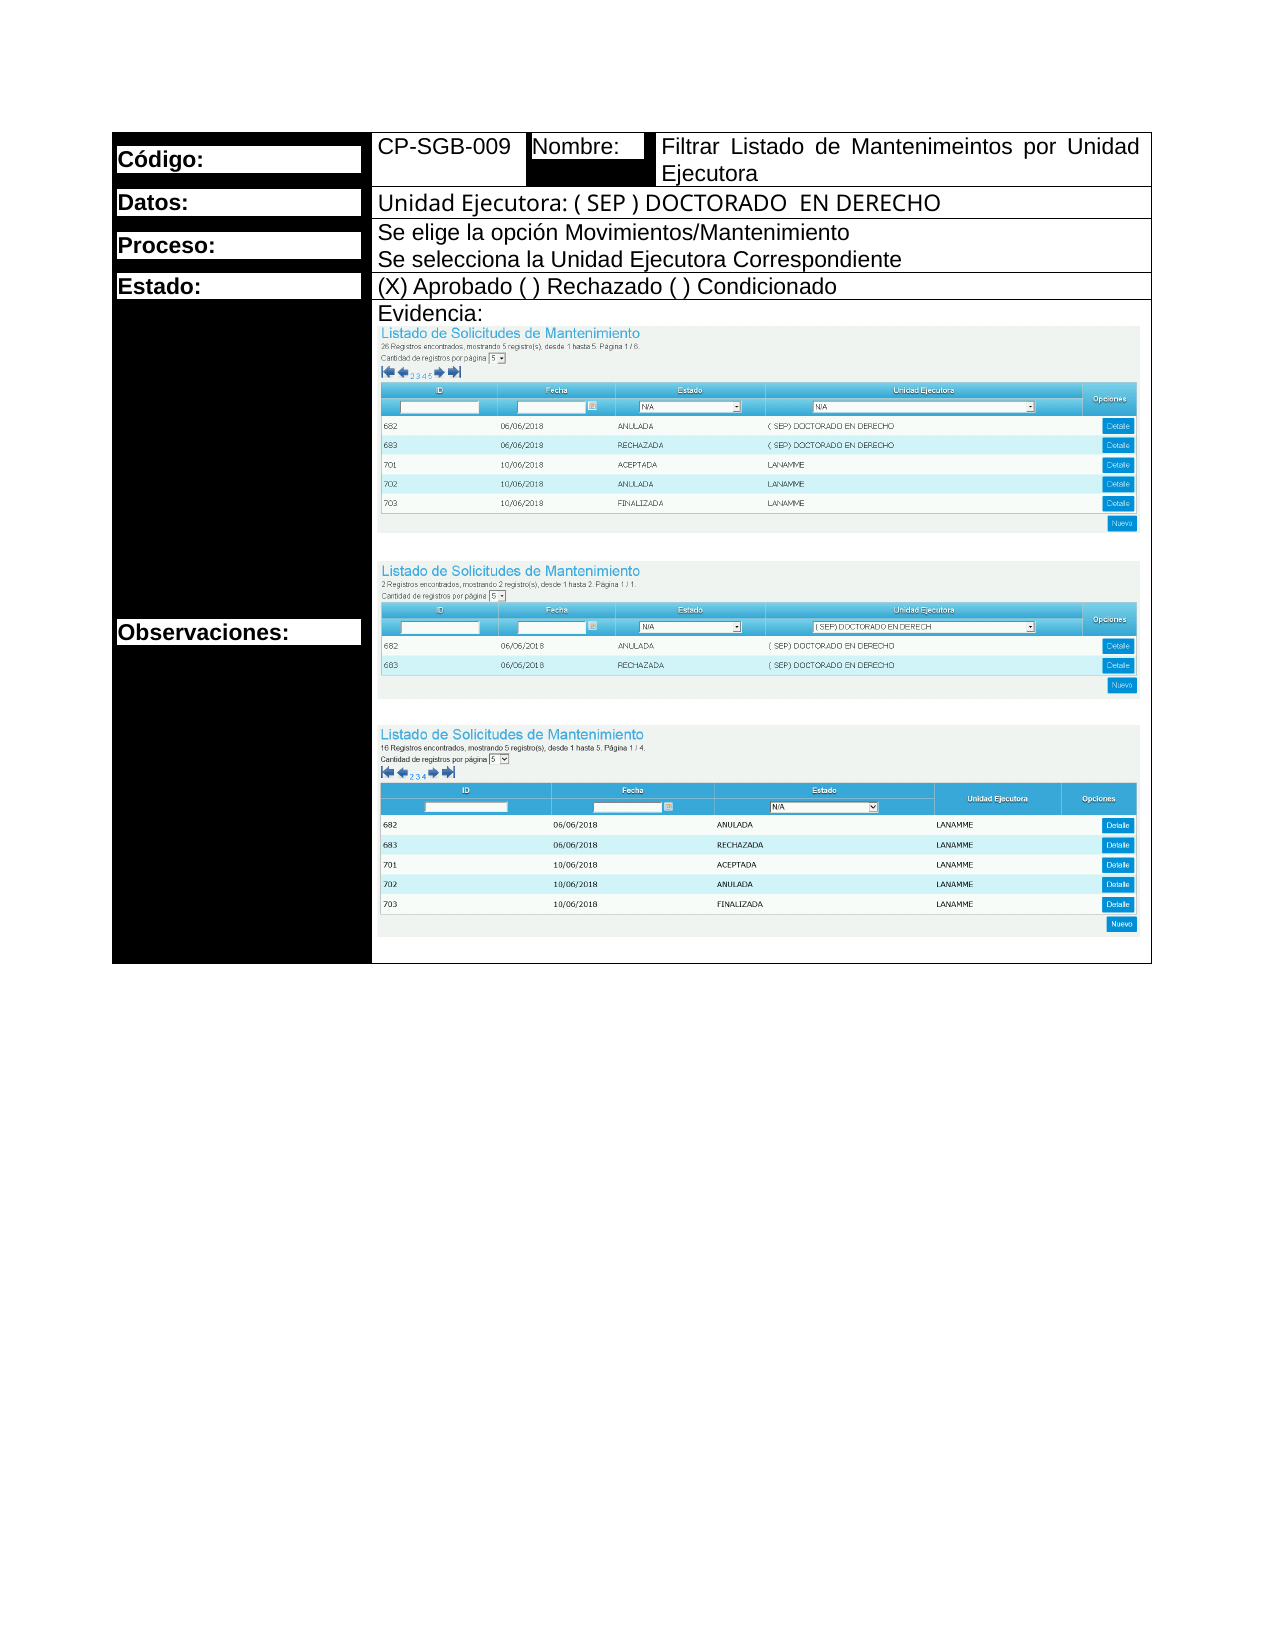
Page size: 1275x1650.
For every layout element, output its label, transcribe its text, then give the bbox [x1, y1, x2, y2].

table_cell Evidencia: [1140, 300, 1151, 963]
table_header Código: [113, 133, 371, 186]
picture [377, 561, 1140, 699]
table_cell Proceso: [113, 219, 371, 272]
table_cell Evidencia: [372, 300, 377, 963]
table_cell Datos: [113, 187, 371, 218]
picture [377, 725, 1140, 937]
table_cell Estado: [361, 273, 371, 299]
table_cell Observaciones: [113, 300, 371, 963]
table_header Nombre: [527, 133, 655, 186]
table_header Filtrar Listado de Mantenimeintos por Unidad Ejecutora [656, 133, 1151, 186]
table_header CP-SGB-009 [372, 133, 526, 186]
picture [377, 326, 1140, 533]
